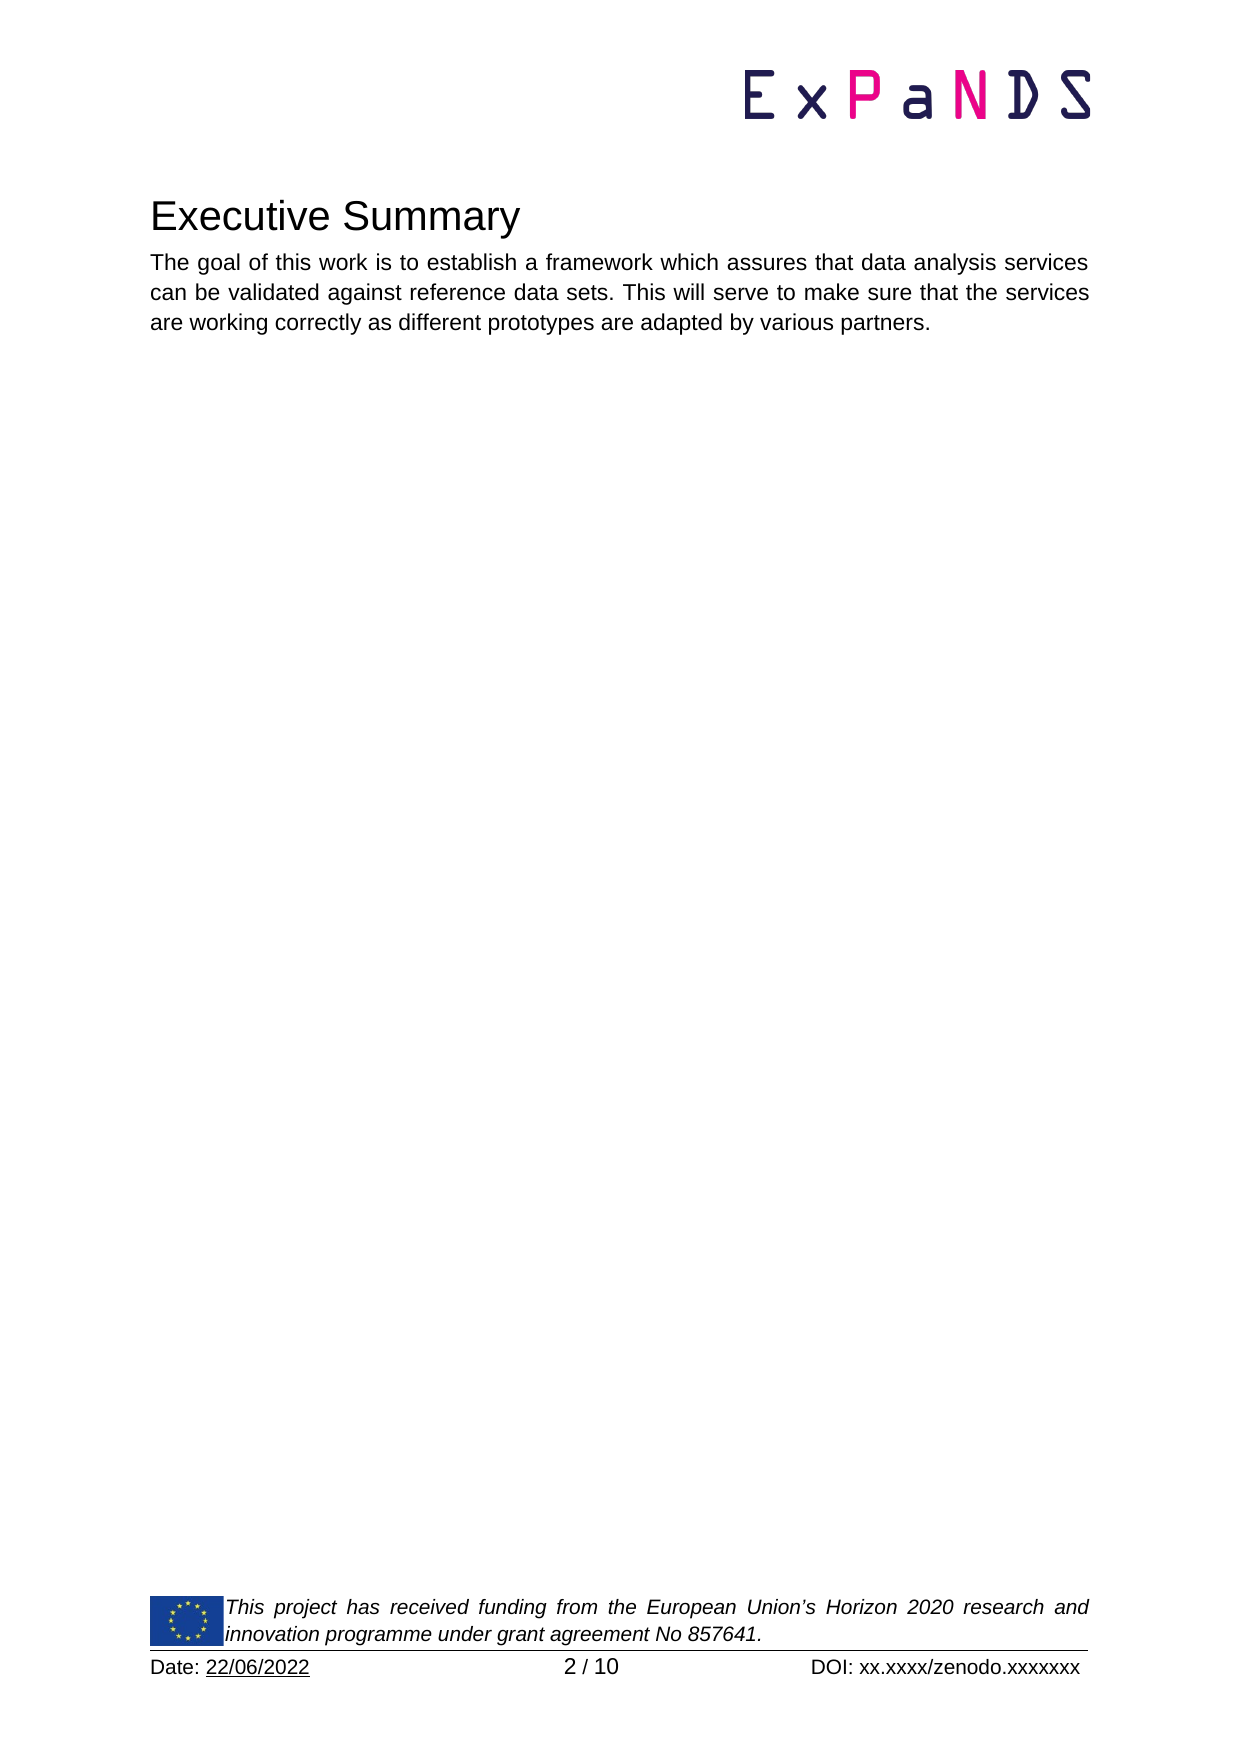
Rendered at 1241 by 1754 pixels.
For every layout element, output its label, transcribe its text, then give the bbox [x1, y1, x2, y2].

picture [745, 70, 1091, 119]
subtitle Executive Summary [150, 192, 1090, 239]
picture [150, 1596, 224, 1646]
text The goal of this work is to establish a framework which assures that data analysis services can be validated against reference data sets. This will serve to make sure that the services are working correctly as different prototypes are adapted by various partners. [150, 249, 1090, 336]
